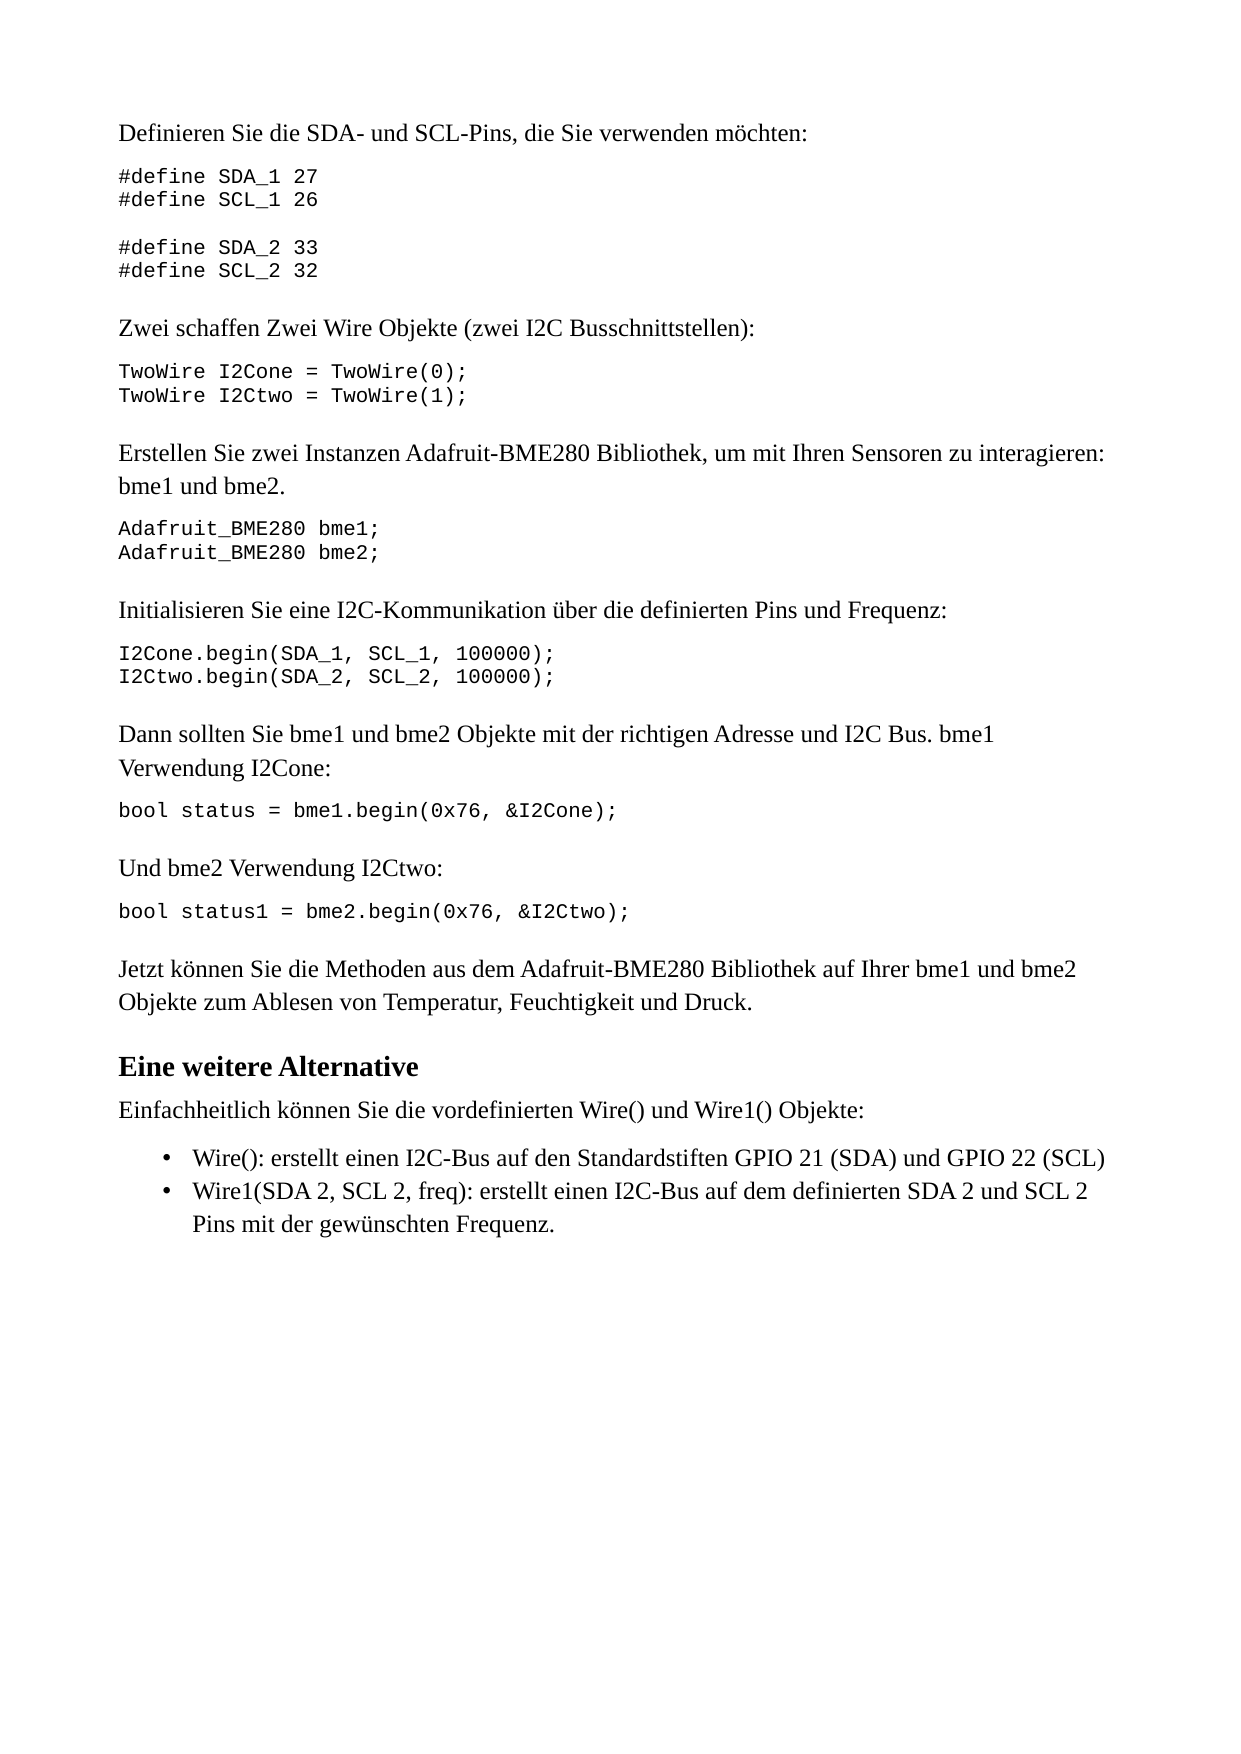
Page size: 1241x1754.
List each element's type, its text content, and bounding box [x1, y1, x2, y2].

text TwoWire I2Cone = TwoWire(0); [118, 361, 1122, 385]
text TwoWire I2Ctwo = TwoWire(1); [118, 385, 1122, 408]
text #define SCL_1 26 [118, 189, 1122, 213]
subtitle Eine weitere Alternative [118, 1049, 1122, 1083]
text #define SDA_1 27 [118, 166, 1122, 189]
text Initialisieren Sie eine I2C-Kommunikation über die definierten Pins und Frequenz: [118, 595, 1122, 624]
text #define SCL_2 32 [118, 260, 1122, 284]
text bool status = bme1.begin(0x76, &I2Cone); [118, 800, 1122, 824]
text Dann sollten Sie bme1 und bme2 Objekte mit der richtigen Adresse und I2C Bus. bme1 Verwendung I2Cone: [118, 719, 1122, 781]
text Adafruit_BME280 bme1; [118, 518, 1122, 542]
text Jetzt können Sie die Methoden aus dem Adafruit-BME280 Bibliothek auf Ihrer bme1 und bme2 Objekte zum Ablesen von Temperatur, Feuchtigkeit und Druck. [118, 954, 1122, 1016]
text Adafruit_BME280 bme2; [118, 542, 1122, 566]
text Erstellen Sie zwei Instanzen Adafruit-BME280 Bibliothek, um mit Ihren Sensoren zu interagieren: bme1 und bme2. [118, 438, 1122, 499]
text bool status1 = bme2.begin(0x76, &I2Ctwo); [118, 901, 1122, 924]
text Einfachheitlich können Sie die vordefinierten Wire() und Wire1() Objekte: [118, 1095, 1122, 1124]
list Wire(): erstellt einen I2C-Bus auf den Standardstiften GPIO 21 (SDA) und GPIO 22 (SCL) [162, 1143, 1122, 1172]
text I2Ctwo.begin(SDA_2, SCL_2, 100000); [118, 666, 1122, 690]
text Definieren Sie die SDA- und SCL-Pins, die Sie verwenden möchten: [118, 118, 1122, 147]
list Wire1(SDA 2, SCL 2, freq): erstellt einen I2C-Bus auf dem definierten SDA 2 und SCL 2 Pins mit der gewünschten Frequenz. [162, 1176, 1122, 1238]
text #define SDA_2 33 [118, 237, 1122, 260]
text Zwei schaffen Zwei Wire Objekte (zwei I2C Busschnittstellen): [118, 313, 1122, 342]
text I2Cone.begin(SDA_1, SCL_1, 100000); [118, 643, 1122, 666]
text Und bme2 Verwendung I2Ctwo: [118, 853, 1122, 882]
